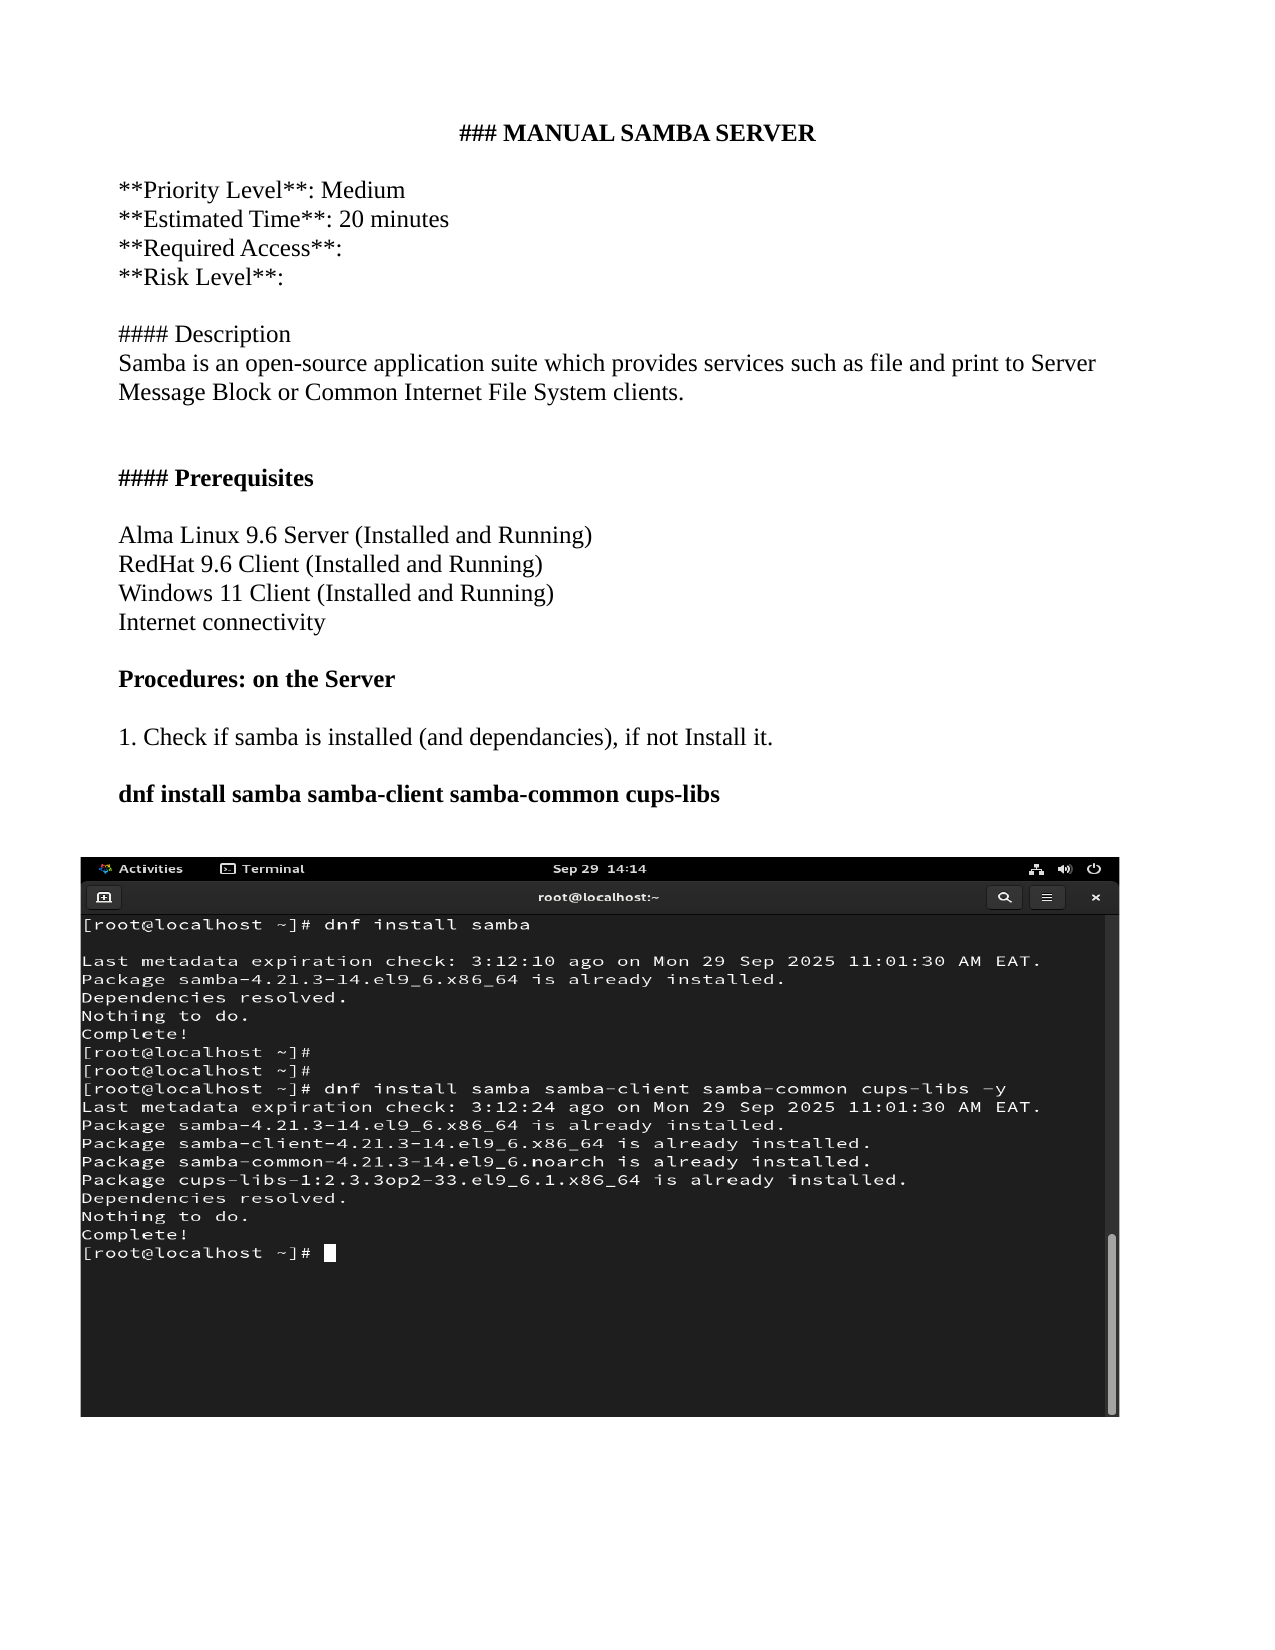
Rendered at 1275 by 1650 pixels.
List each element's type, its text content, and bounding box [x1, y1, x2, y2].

text **Priority Level**: Medium [118, 176, 1157, 204]
text **Required Access**: [118, 233, 1157, 262]
picture [80, 857, 1120, 1417]
text ### MANUAL SAMBA SERVER [118, 118, 1157, 147]
text Samba is an open-source application suite which provides services such as file and print to Server Message Block or Common Internet File System clients. [118, 348, 1157, 406]
text Procedures: on the Server [118, 664, 1157, 693]
text 1. Check if samba is installed (and dependancies), if not Install it. [118, 722, 1157, 751]
text #### Prerequisites [118, 463, 1157, 492]
text **Risk Level**: [118, 262, 1157, 291]
text dnf install samba samba-client samba-common cups-libs [118, 779, 1157, 808]
text #### Description [118, 319, 1157, 348]
text Internet connectivity [118, 607, 1157, 636]
text **Estimated Time**: 20 minutes [118, 204, 1157, 233]
text RedHat 9.6 Client (Installed and Running) [118, 549, 1157, 578]
text Alma Linux 9.6 Server (Installed and Running) [118, 521, 1157, 549]
text Windows 11 Client (Installed and Running) [118, 578, 1157, 607]
